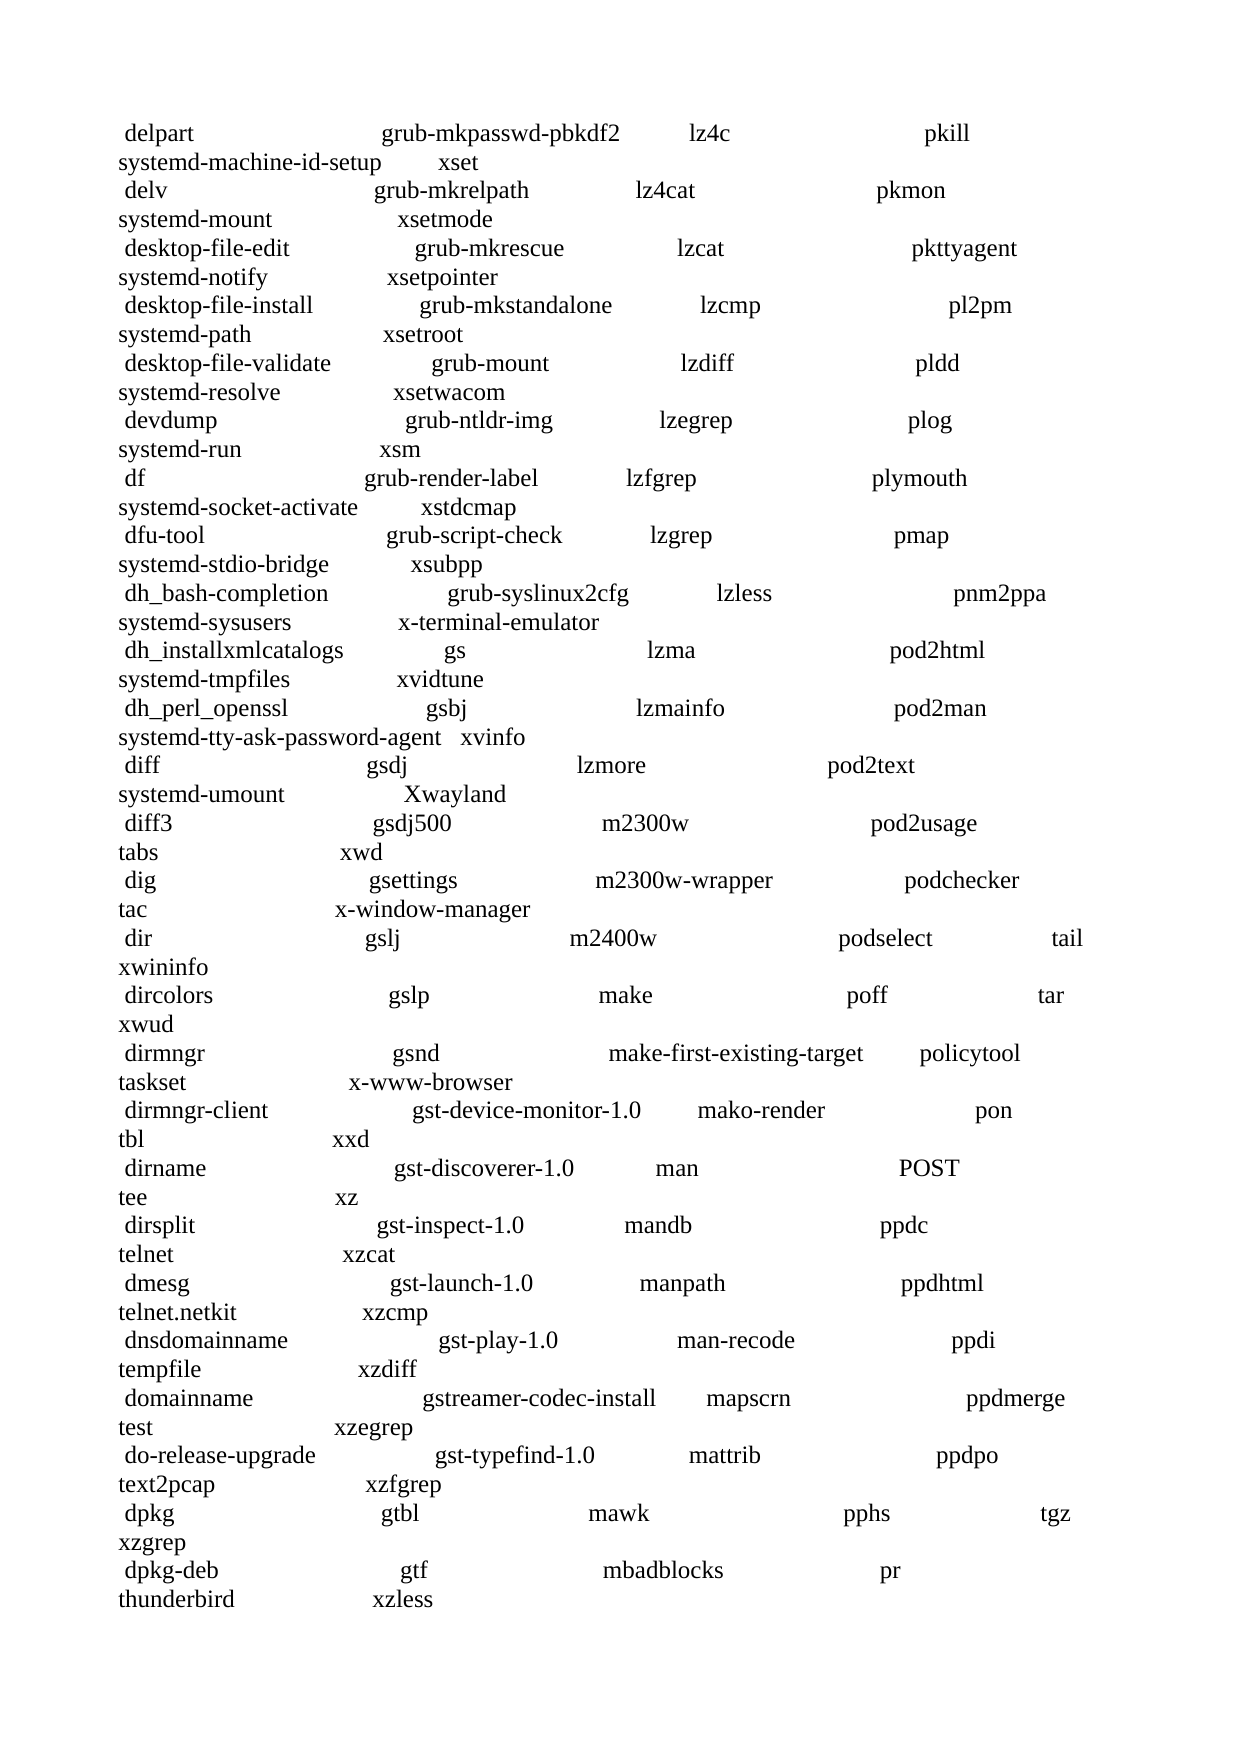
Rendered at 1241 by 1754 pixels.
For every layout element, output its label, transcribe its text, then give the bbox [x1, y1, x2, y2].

text diff gsdj lzmore pod2text systemd-umount Xwayland [118, 751, 1122, 808]
text dirsplit gst-inspect-1.0 mandb ppdc telnet xzcat [118, 1211, 1122, 1268]
text df grub-render-label lzfgrep plymouth systemd-socket-activate xstdcmap [118, 463, 1122, 521]
text dh_bash-completion grub-syslinux2cfg lzless pnm2ppa systemd-sysusers x-terminal-emulator [118, 578, 1122, 636]
text delv grub-mkrelpath lz4cat pkmon systemd-mount xsetmode [118, 176, 1122, 233]
text desktop-file-install grub-mkstandalone lzcmp pl2pm systemd-path xsetroot [118, 291, 1122, 348]
text dpkg-deb gtf mbadblocks pr thunderbird xzless [118, 1556, 1122, 1613]
text dpkg gtbl mawk pphs tgz xzgrep [118, 1498, 1122, 1556]
text do-release-upgrade gst-typefind-1.0 mattrib ppdpo text2pcap xzfgrep [118, 1441, 1122, 1498]
text dig gsettings m2300w-wrapper podchecker tac x-window-manager [118, 866, 1122, 923]
text desktop-file-edit grub-mkrescue lzcat pkttyagent systemd-notify xsetpointer [118, 233, 1122, 291]
text dircolors gslp make poff tar xwud [118, 981, 1122, 1038]
text dh_perl_openssl gsbj lzmainfo pod2man systemd-tty-ask-password-agent xvinfo [118, 693, 1122, 751]
text dmesg gst-launch-1.0 manpath ppdhtml telnet.netkit xzcmp [118, 1268, 1122, 1326]
text dir gslj m2400w podselect tail xwininfo [118, 923, 1122, 981]
text delpart grub-mkpasswd-pbkdf2 lz4c pkill systemd-machine-id-setup xset [118, 118, 1122, 176]
text dh_installxmlcatalogs gs lzma pod2html systemd-tmpfiles xvidtune [118, 636, 1122, 693]
text devdump grub-ntldr-img lzegrep plog systemd-run xsm [118, 406, 1122, 463]
text desktop-file-validate grub-mount lzdiff pldd systemd-resolve xsetwacom [118, 348, 1122, 406]
text diff3 gsdj500 m2300w pod2usage tabs xwd [118, 808, 1122, 866]
text dfu-tool grub-script-check lzgrep pmap systemd-stdio-bridge xsubpp [118, 521, 1122, 578]
text dirmngr-client gst-device-monitor-1.0 mako-render pon tbl xxd [118, 1096, 1122, 1153]
text dirname gst-discoverer-1.0 man POST tee xz [118, 1153, 1122, 1211]
text dirmngr gsnd make-first-existing-target policytool taskset x-www-browser [118, 1038, 1122, 1096]
text domainname gstreamer-codec-install mapscrn ppdmerge test xzegrep [118, 1383, 1122, 1441]
text dnsdomainname gst-play-1.0 man-recode ppdi tempfile xzdiff [118, 1326, 1122, 1383]
